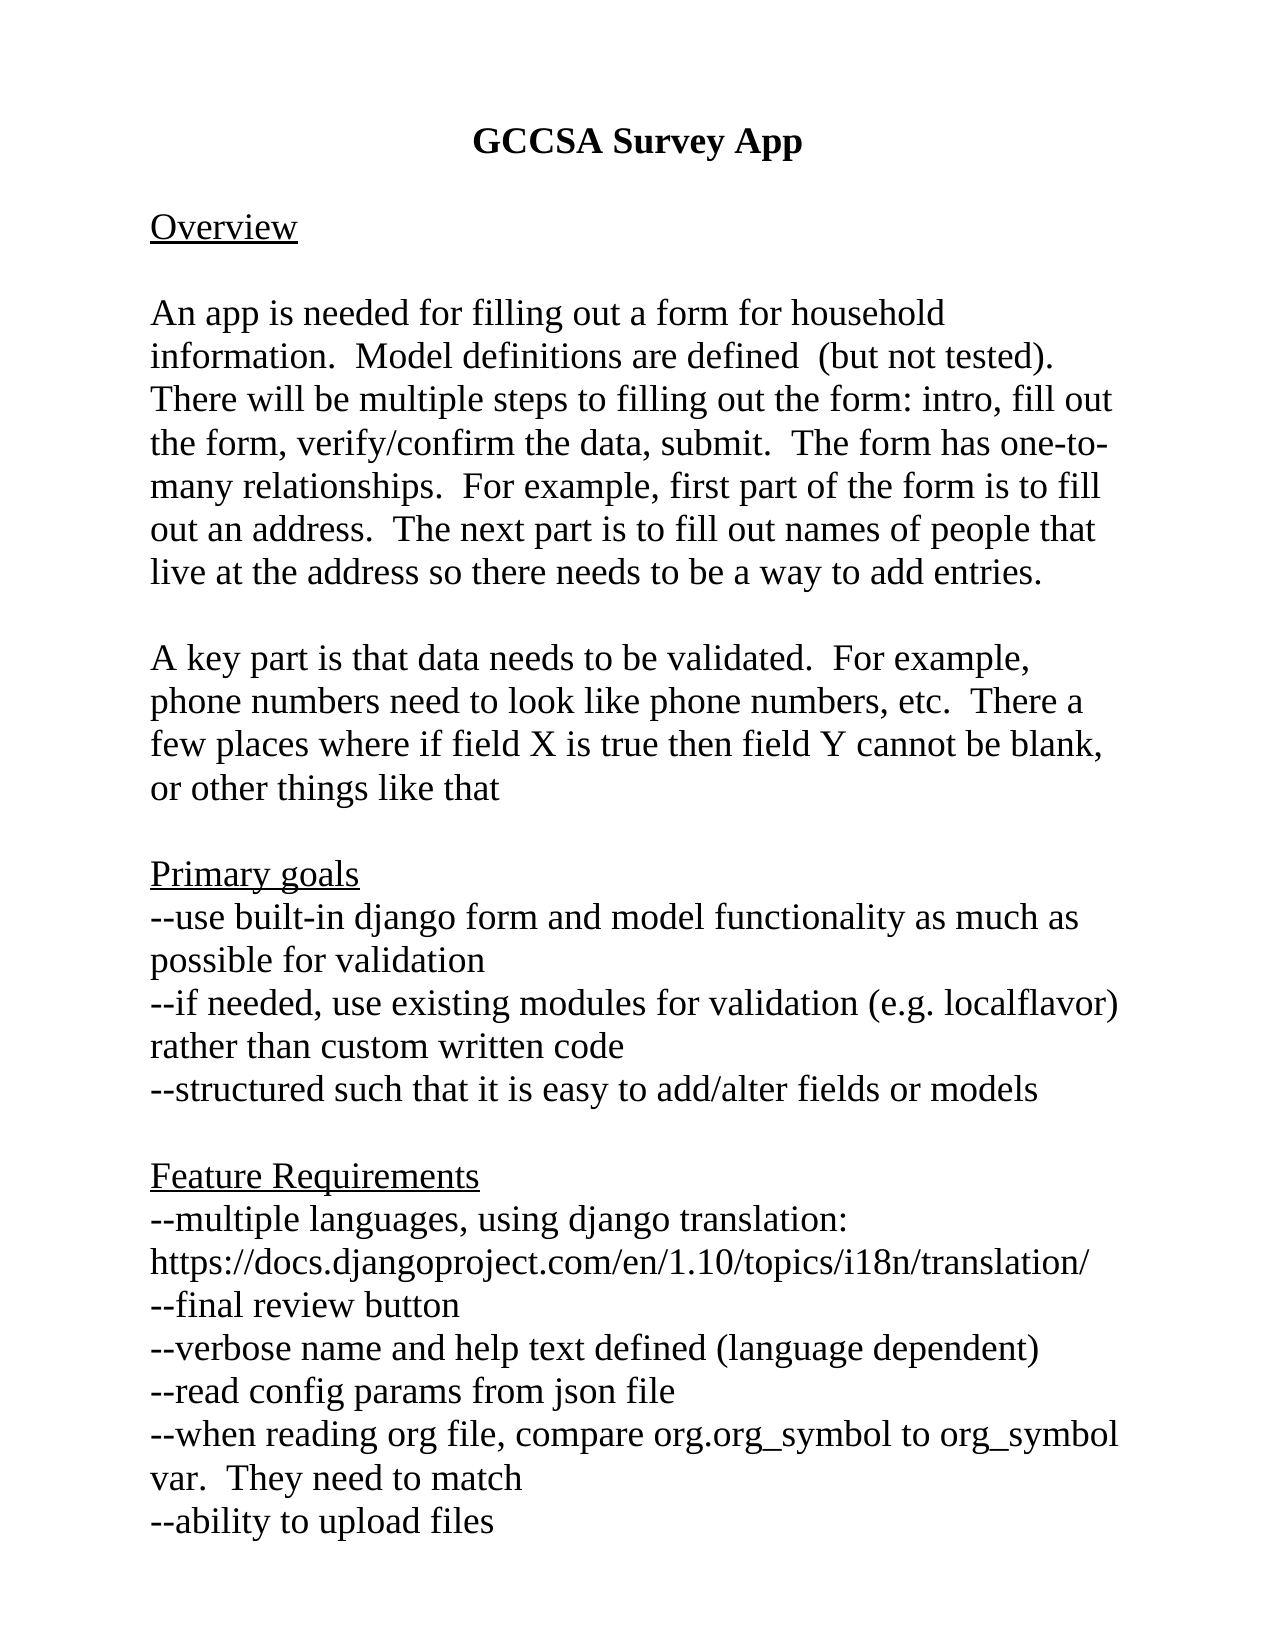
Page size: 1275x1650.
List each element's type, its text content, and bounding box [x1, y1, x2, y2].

text --if needed, use existing modules for validation (e.g. localflavor) rather than custom written code [150, 981, 1125, 1067]
text --final review button [150, 1282, 1125, 1326]
text --ability to upload files [150, 1498, 1125, 1541]
text --multiple languages, using django translation: https://docs.djangoproject.com/en/1.10/topics/i18n/translation/ [150, 1196, 1125, 1282]
text A key part is that data needs to be validated. For example, phone numbers need to look like phone numbers, etc. There a few places where if field X is true then field Y cannot be blank, or other things like that [150, 636, 1125, 808]
text --structured such that it is easy to add/alter fields or models [150, 1067, 1125, 1110]
text Overview [150, 204, 1125, 247]
text --read config params from json file [150, 1369, 1125, 1412]
text An app is needed for filling out a form for household information. Model definitions are defined (but not tested). There will be multiple steps to filling out the form: intro, fill out the form, verify/confirm the data, submit. The form has one-to-many relationships. For example, first part of the form is to fill out an address. The next part is to fill out names of people that live at the address so there needs to be a way to add entries. [150, 291, 1125, 592]
text Feature Requirements [150, 1153, 1125, 1196]
text --use built-in django form and model functionality as much as possible for validation [150, 894, 1125, 981]
text GCCSA Survey App [150, 118, 1125, 161]
text Primary goals [150, 851, 1125, 894]
text --verbose name and help text defined (language dependent) [150, 1326, 1125, 1369]
text --when reading org file, compare org.org_symbol to org_symbol var. They need to match [150, 1412, 1125, 1498]
